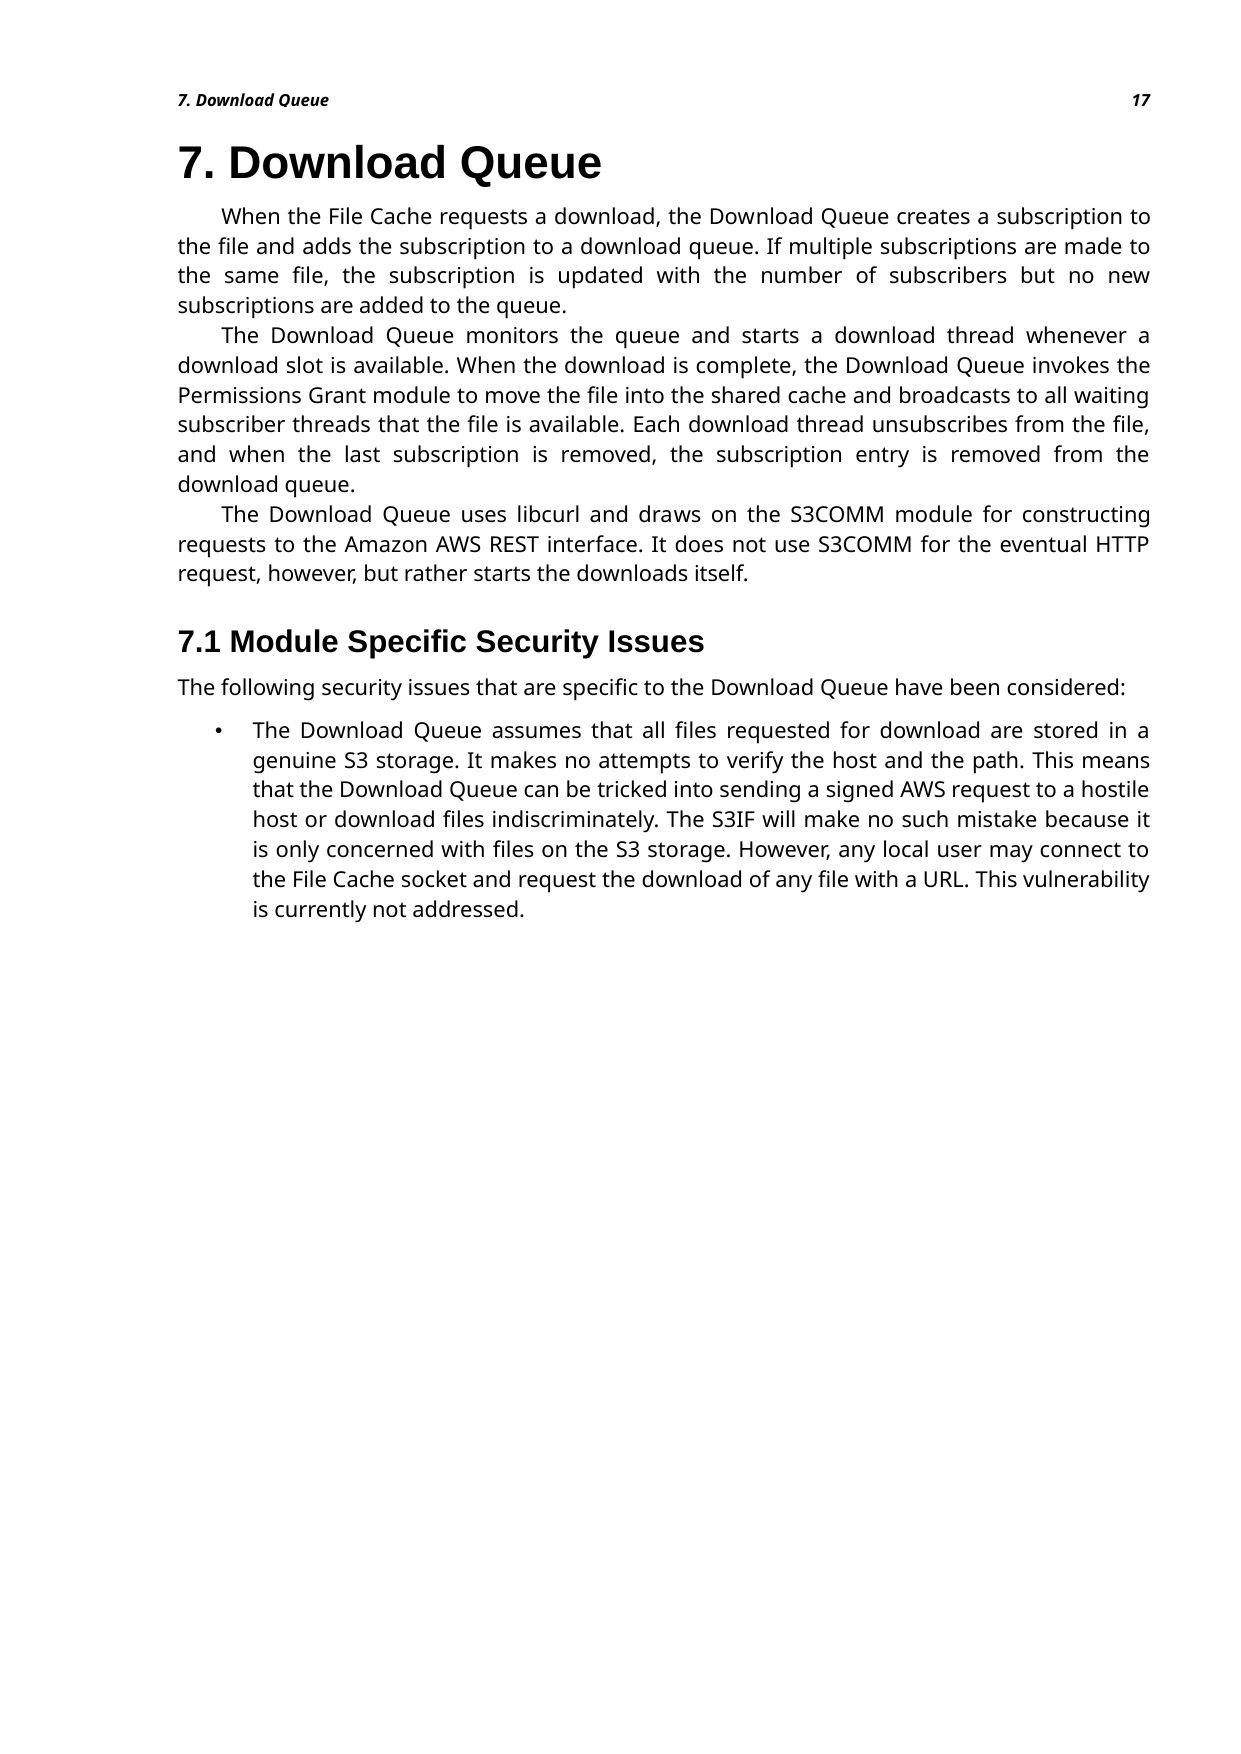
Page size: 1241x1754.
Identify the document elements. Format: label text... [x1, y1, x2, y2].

text When the File Cache requests a download, the Download Queue creates a subscription to the file and adds the subscription to a download queue. If multiple subscriptions are made to the same file, the subscription is updated with the number of subscribers but no new subscriptions are added to the queue. [177, 201, 1152, 320]
text The Download Queue monitors the queue and starts a download thread whenever a download slot is available. When the download is complete, the Download Queue invokes the Permissions Grant module to move the file into the shared cache and broadcasts to all waiting subscriber threads that the file is available. Each download thread unsubscribes from the file, and when the last subscription is removed, the subscription entry is removed from the download queue. [177, 320, 1152, 499]
text The following security issues that are specific to the Download Queue have been considered: [177, 672, 1152, 702]
subtitle Download Queue [177, 136, 1152, 188]
list The Download Queue assumes that all files requested for download are stored in a genuine S3 storage. It makes no attempts to verify the host and the path. This means that the Download Queue can be tricked into sending a signed AWS request to a hostile host or download files indiscriminately. The S3IF will make no such mistake because it is only concerned with files on the S3 storage. However, any local user may connect to the File Cache socket and request the download of any file with a URL. This vulnerability is currently not addressed. [215, 715, 1152, 923]
subtitle Module Specific Security Issues [177, 623, 1152, 659]
text The Download Queue uses libcurl and draws on the S3COMM module for constructing requests to the Amazon AWS REST interface. It does not use S3COMM for the eventual HTTP request, however, but rather starts the downloads itself. [177, 499, 1152, 588]
